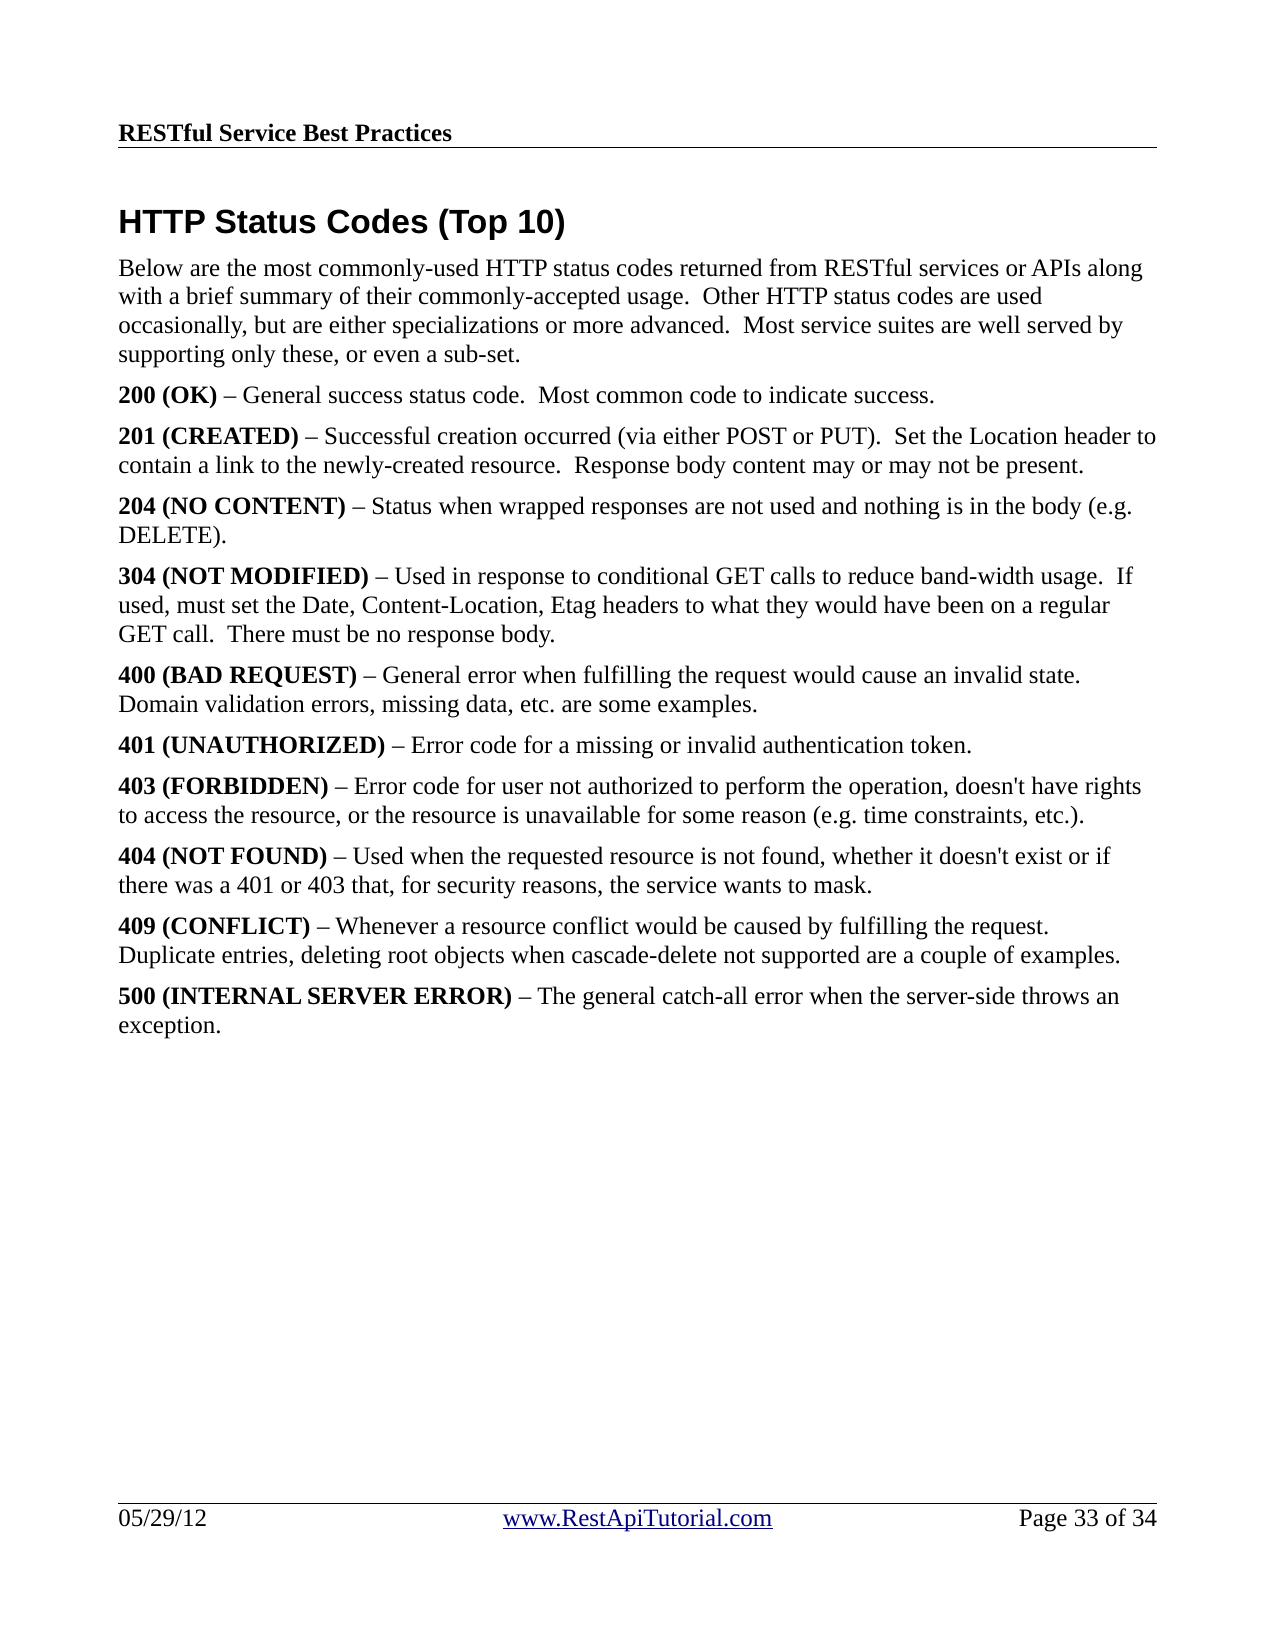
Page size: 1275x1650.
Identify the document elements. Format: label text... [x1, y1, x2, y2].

text 200 (OK) – General success status code. Most common code to indicate success. [118, 380, 1157, 409]
text Below are the most commonly-used HTTP status codes returned from RESTful services or APIs along with a brief summary of their commonly-accepted usage. Other HTTP status codes are used occasionally, but are either specializations or more advanced. Most service suites are well served by supporting only these, or even a sub-set. [118, 253, 1157, 368]
text 403 (FORBIDDEN) – Error code for user not authorized to perform the operation, doesn't have rights to access the resource, or the resource is unavailable for some reason (e.g. time constraints, etc.). [118, 771, 1157, 829]
text 404 (NOT FOUND) – Used when the requested resource is not found, whether it doesn't exist or if there was a 401 or 403 that, for security reasons, the service wants to mask. [118, 841, 1157, 899]
subtitle HTTP Status Codes (Top 10) [118, 201, 1157, 240]
text 409 (CONFLICT) – Whenever a resource conflict would be caused by fulfilling the request. Duplicate entries, deleting root objects when cascade-delete not supported are a couple of examples. [118, 911, 1157, 969]
text 400 (BAD REQUEST) – General error when fulfilling the request would cause an invalid state. Domain validation errors, missing data, etc. are some examples. [118, 660, 1157, 718]
text 401 (UNAUTHORIZED) – Error code for a missing or invalid authentication token. [118, 730, 1157, 759]
text 204 (NO CONTENT) – Status when wrapped responses are not used and nothing is in the body (e.g. DELETE). [118, 491, 1157, 549]
text 201 (CREATED) – Successful creation occurred (via either POST or PUT). Set the Location header to contain a link to the newly-created resource. Response body content may or may not be present. [118, 421, 1157, 479]
text 304 (NOT MODIFIED) – Used in response to conditional GET calls to reduce band-width usage. If used, must set the Date, Content-Location, Etag headers to what they would have been on a regular GET call. There must be no response body. [118, 561, 1157, 648]
text 500 (INTERNAL SERVER ERROR) – The general catch-all error when the server-side throws an exception. [118, 981, 1157, 1039]
